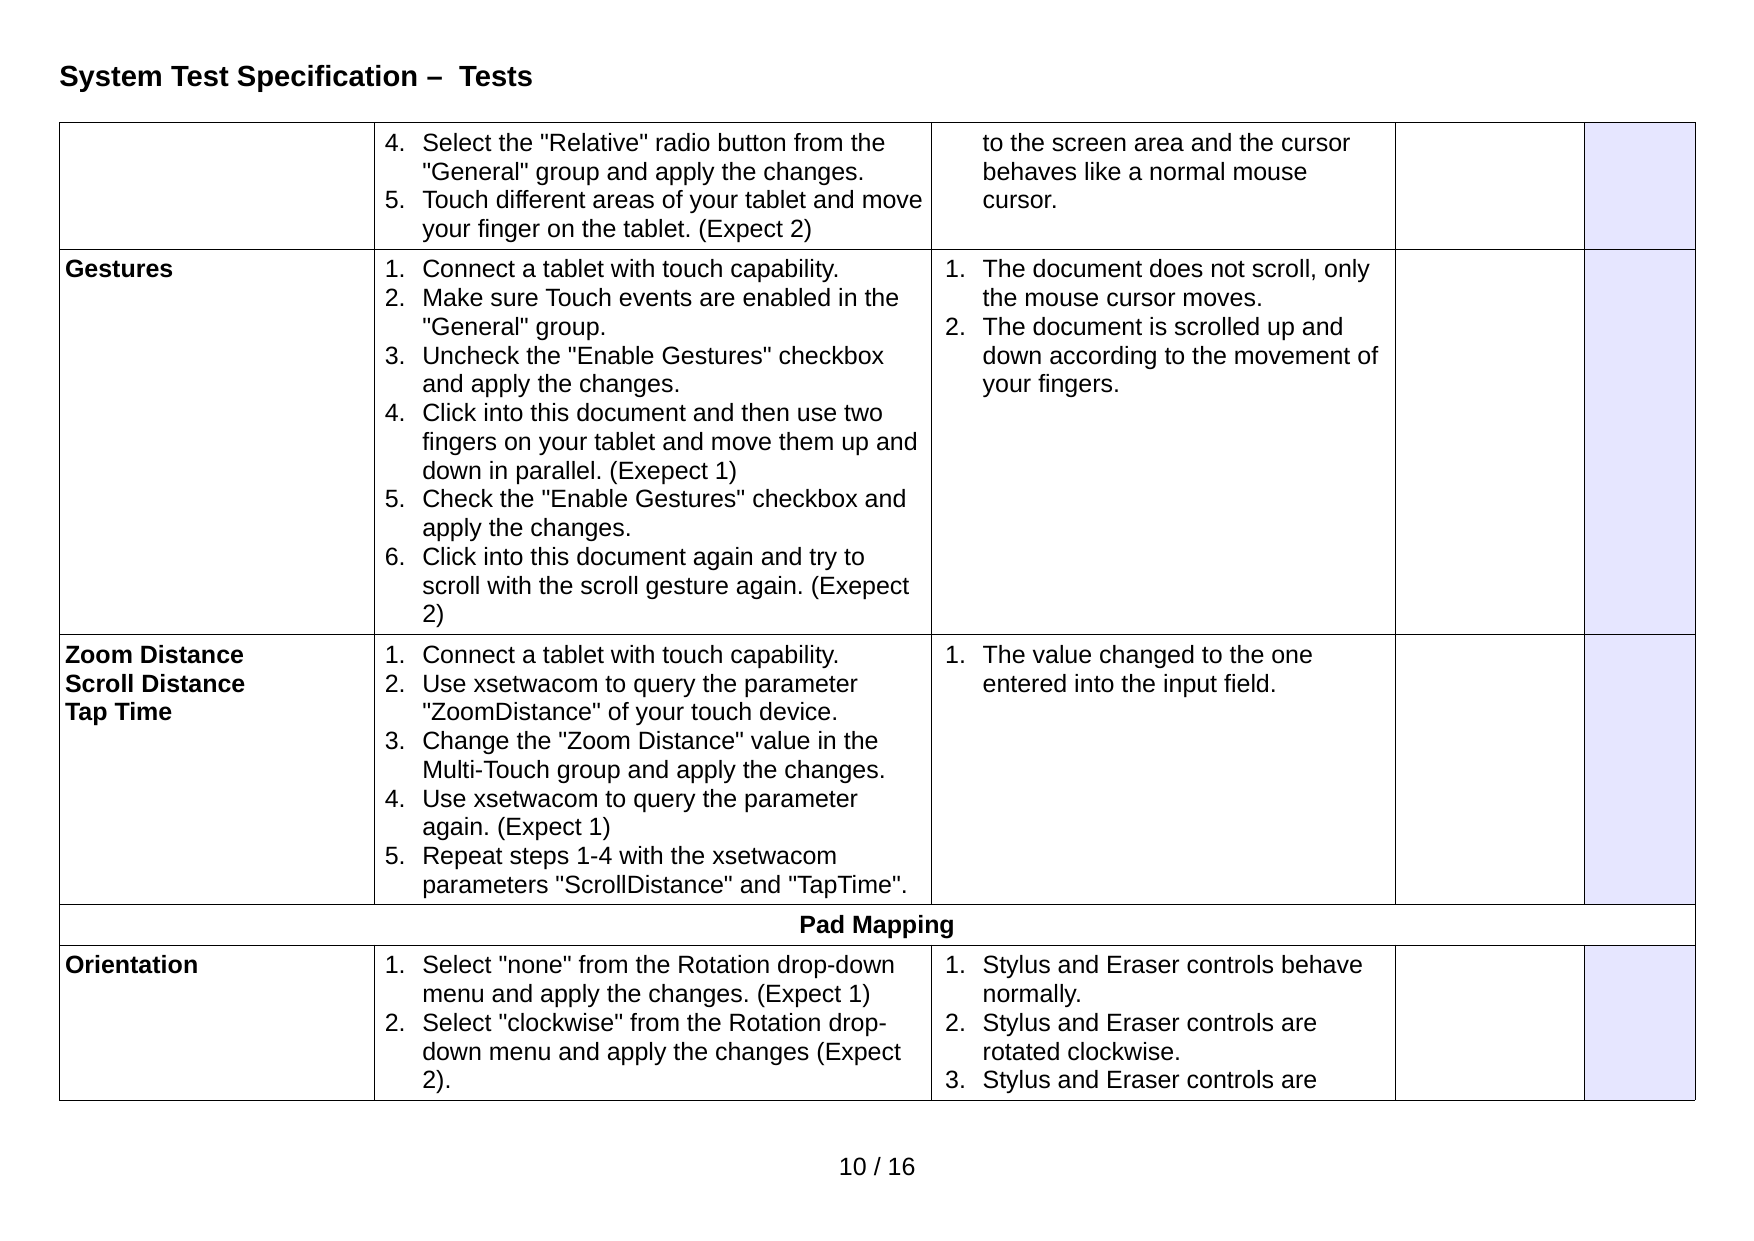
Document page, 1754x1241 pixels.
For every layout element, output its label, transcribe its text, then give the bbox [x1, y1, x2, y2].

table_cell Stylus and Eraser controls behave normally. Stylus and Eraser controls are rotated clockwise. Stylus and Eraser controls are [932, 946, 1395, 1100]
table_cell Pad Mapping [60, 905, 1695, 944]
table_cell [1585, 123, 1695, 249]
table_cell The value changed to the one entered into the input field. [932, 635, 1395, 904]
table_cell to the screen area and the cursor behaves like a normal mouse cursor. [932, 123, 1395, 249]
table_cell [1396, 123, 1584, 249]
table_cell [1585, 250, 1695, 634]
table_cell Connect a tablet with touch capability. Make sure Touch events are enabled in the "General" group. Uncheck the "Enable Gestures" checkbox and apply the changes. Click into this document and then use two fingers on your tablet and move them up and down in parallel. (Exepect 1) Check the "Enable Gestures" checkbox and apply the changes. Click into this document again and try to scroll with the scroll gesture again. (Exepect 2) [375, 250, 931, 634]
table_cell The document does not scroll, only the mouse cursor moves. The document is scrolled up and down according to the movement of your fingers. [932, 250, 1395, 634]
table_cell [60, 123, 374, 249]
table_cell Orientation [60, 946, 374, 1100]
table_cell [1585, 635, 1695, 904]
table_cell [1396, 946, 1584, 1100]
table_cell Connect a tablet with touch capability. Use xsetwacom to query the parameter "ZoomDistance" of your touch device. Change the "Zoom Distance" value in the Multi-Touch group and apply the changes. Use xsetwacom to query the parameter again. (Expect 1) Repeat steps 1-4 with the xsetwacom parameters "ScrollDistance" and "TapTime". [375, 635, 931, 904]
table_cell Connect a tablet with touch capability. Select the "Absolute" radio button from the "General" group and apply the changes. Touch different areas of your tablet (Expect 1) Select the "Relative" radio button from the "General" group and apply the changes. Touch different areas of your tablet and move your finger on the tablet. (Expect 2) [375, 123, 931, 249]
table_cell Zoom Distance Scroll Distance Tap Time [60, 635, 374, 904]
table_cell Select "none" from the Rotation drop-down menu and apply the changes. (Expect 1) Select "clockwise" from the Rotation drop-down menu and apply the changes (Expect 2). Select "counter clockwise" from the Rotation drop-down menu and apply the changes (Expect 3). Select "half" from the Rotation drop-down menu and apply the changes (Expect 4). [375, 946, 931, 1100]
table_cell [1396, 250, 1584, 634]
table_cell Gestures [60, 250, 374, 634]
table_cell [1585, 946, 1695, 1100]
table_cell [1396, 635, 1584, 904]
